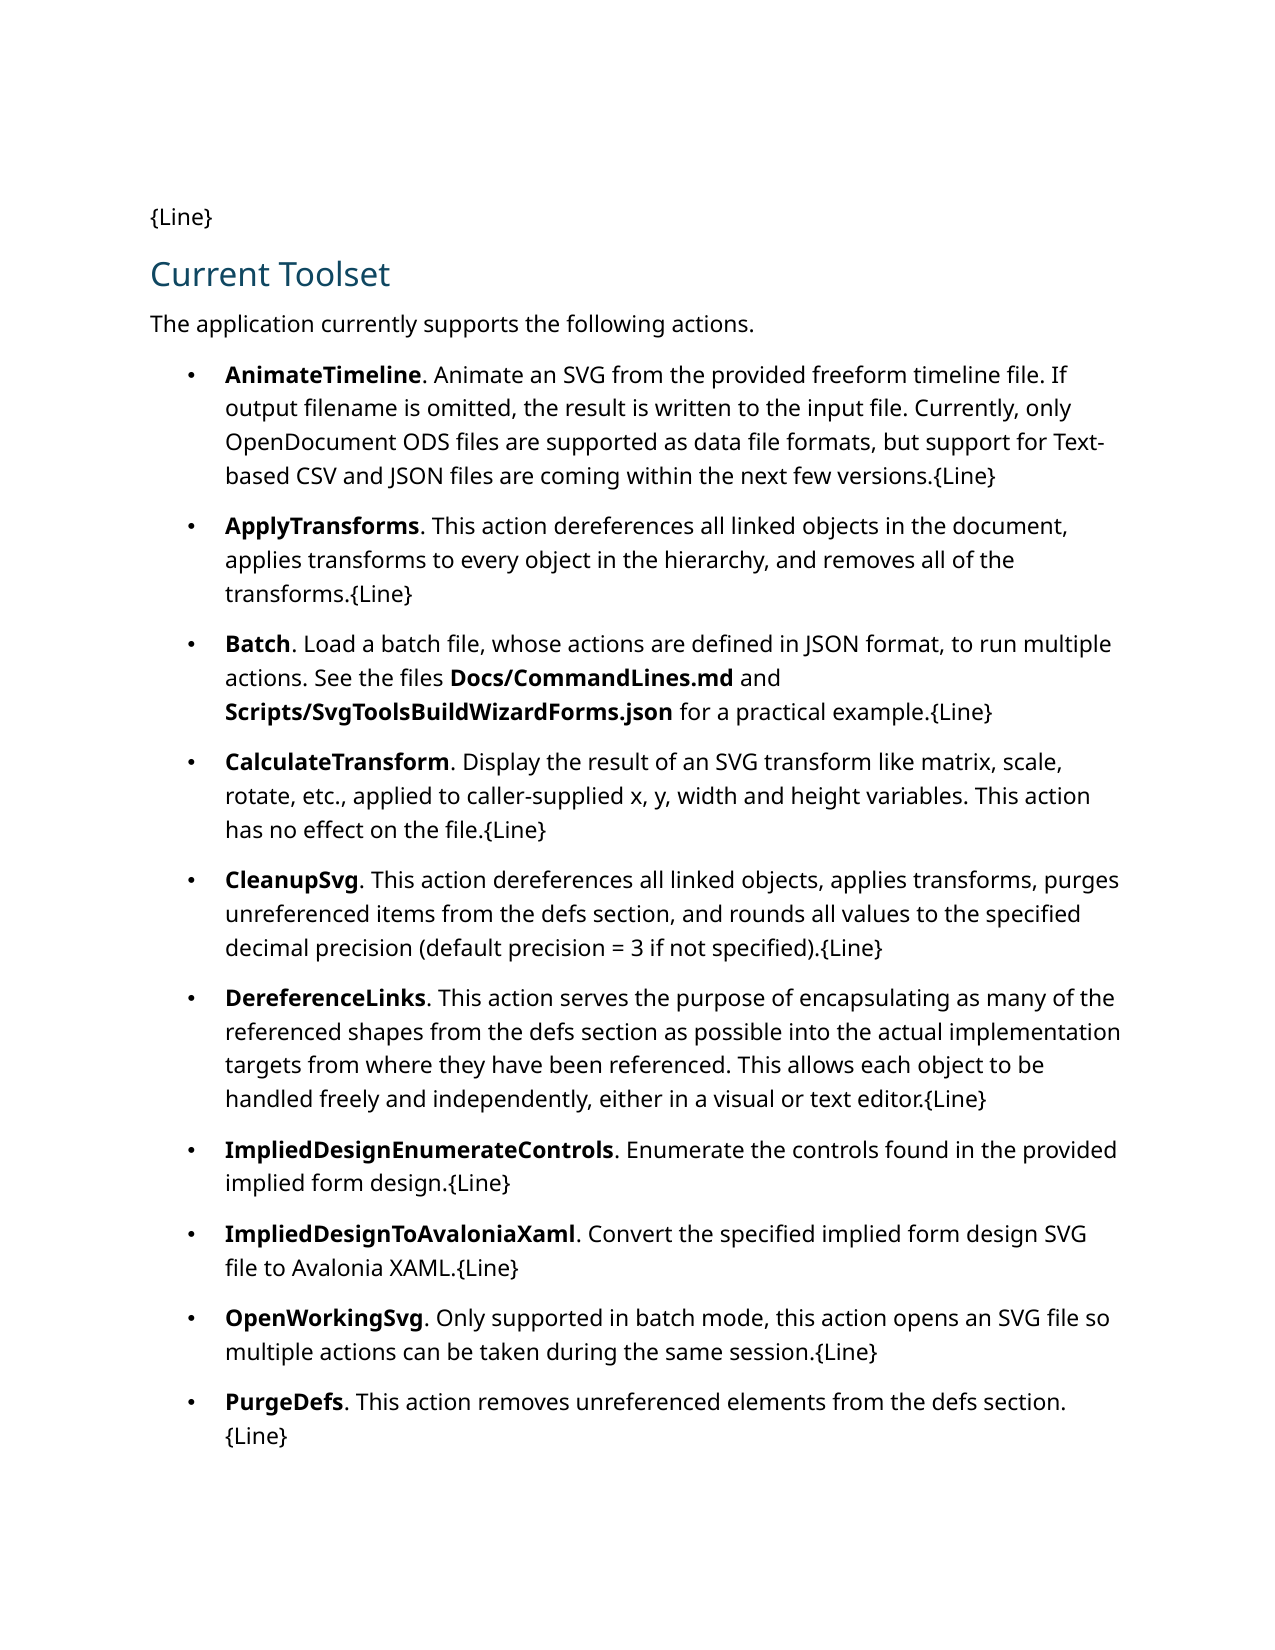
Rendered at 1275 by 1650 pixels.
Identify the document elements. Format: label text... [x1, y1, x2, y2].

list PurgeDefs. This action removes unreferenced elements from the defs section.{Line} [187, 1386, 1125, 1451]
list DereferenceLinks. This action serves the purpose of encapsulating as many of the referenced shapes from the defs section as possible into the actual implementation targets from where they have been referenced. This allows each object to be handled freely and independently, either in a visual or text editor.{Line} [187, 982, 1125, 1114]
subtitle Current Toolset [150, 251, 1125, 296]
list Batch. Load a batch file, whose actions are defined in JSON format, to run multiple actions. See the files Docs/CommandLines.md and Scripts/SvgToolsBuildWizardForms.json for a practical example.{Line} [187, 628, 1125, 727]
text The application currently supports the following actions. [150, 308, 1125, 339]
list ImpliedDesignEnumerateControls. Enumerate the controls found in the provided implied form design.{Line} [187, 1133, 1125, 1198]
list OpenWorkingSvg. Only supported in batch mode, this action opens an SVG file so multiple actions can be taken during the same session.{Line} [187, 1302, 1125, 1367]
list ApplyTransforms. This action dereferences all linked objects in the document, applies transforms to every object in the hierarchy, and removes all of the transforms.{Line} [187, 510, 1125, 609]
text {Line} [150, 200, 1125, 232]
list CleanupSvg. This action dereferences all linked objects, applies transforms, purges unreferenced items from the defs section, and rounds all values to the specified decimal precision (default precision = 3 if not specified).{Line} [187, 864, 1125, 963]
list CalculateTransform. Display the result of an SVG transform like matrix, scale, rotate, etc., applied to caller-supplied x, y, width and height variables. This action has no effect on the file.{Line} [187, 746, 1125, 845]
list AnimateTimeline. Animate an SVG from the provided freeform timeline file. If output filename is omitted, the result is written to the input file. Currently, only OpenDocument ODS files are supported as data file formats, but support for Text-based CSV and JSON files are coming within the next few versions.{Line} [187, 358, 1125, 491]
list ImpliedDesignToAvaloniaXaml. Convert the specified implied form design SVG file to Avalonia XAML.{Line} [187, 1218, 1125, 1283]
